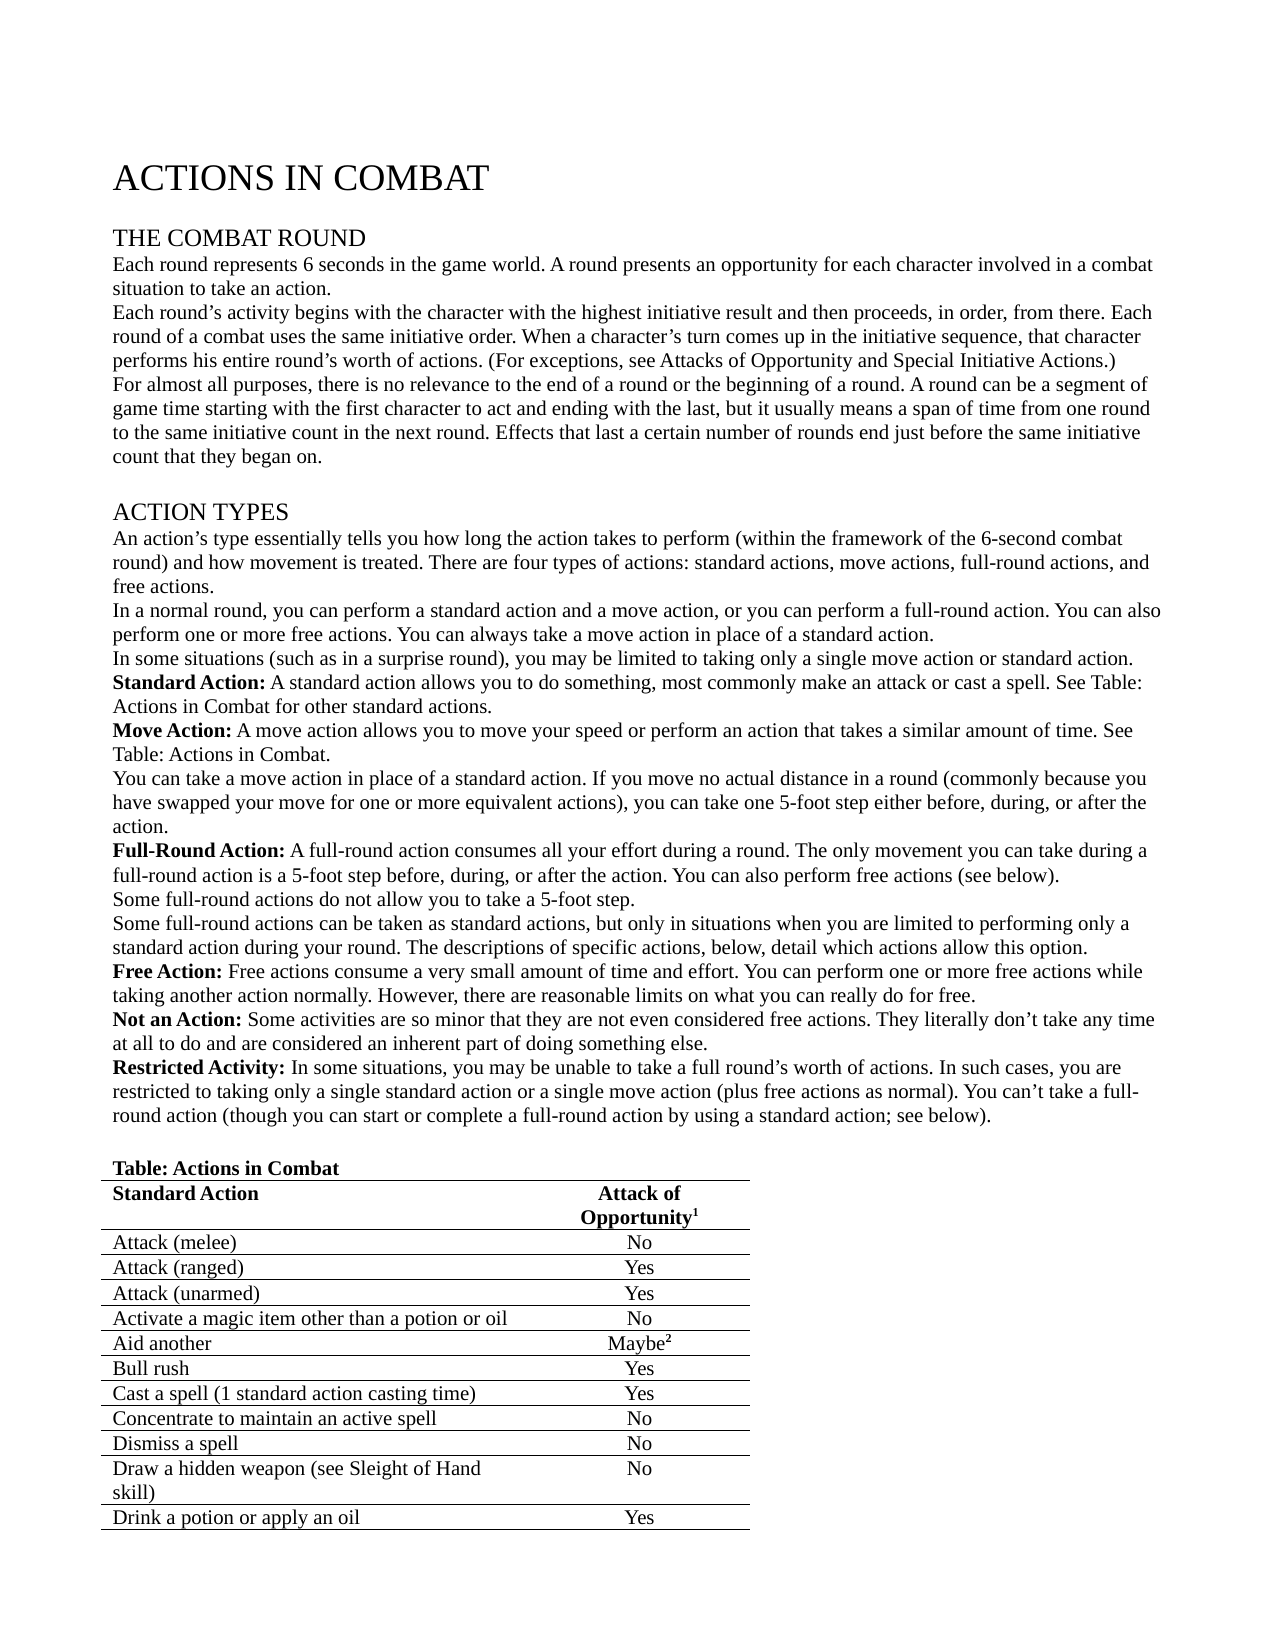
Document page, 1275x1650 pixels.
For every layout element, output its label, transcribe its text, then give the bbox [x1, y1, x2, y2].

table_cell Attack (ranged) [101, 1255, 529, 1279]
table_cell Activate a magic item other than a potion or oil [101, 1306, 529, 1329]
text In some situations (such as in a surprise round), you may be limited to taking only a single move action or standard action. [112, 646, 1162, 670]
text ACTION TYPES [112, 497, 1162, 526]
table_cell Aid another [101, 1331, 529, 1355]
text Some full-round actions can be taken as standard actions, but only in situations when you are limited to performing only a standard action during your round. The descriptions of specific actions, below, detail which actions allow this option. [112, 911, 1162, 959]
table_cell Yes [529, 1356, 750, 1380]
table_cell Cast a spell (1 standard action casting time) [101, 1381, 529, 1405]
table_cell No [529, 1431, 750, 1455]
text For almost all purposes, there is no relevance to the end of a round or the beginning of a round. A round can be a segment of game time starting with the first character to act and ending with the last, but it usually means a span of time from one round to the same initiative count in the next round. Effects that last a certain number of rounds end just before the same initiative count that they began on. [112, 372, 1162, 468]
table_cell Maybe2 [529, 1331, 750, 1355]
text Each round’s activity begins with the character with the highest initiative result and then proceeds, in order, from there. Each round of a combat uses the same initiative order. When a character’s turn comes up in the initiative sequence, that character performs his entire round’s worth of actions. (For exceptions, see Attacks of Opportunity and Special Initiative Actions.) [112, 300, 1162, 372]
table_cell Yes [529, 1381, 750, 1405]
table_cell Attack (melee) [101, 1230, 529, 1254]
table_cell Dismiss a spell [101, 1431, 529, 1455]
text ACTIONS IN COMBAT [112, 156, 1162, 199]
text Standard Action: A standard action allows you to do something, most commonly make an attack or cast a spell. See Table: Actions in Combat for other standard actions. [112, 670, 1162, 718]
text Not an Action: Some activities are so minor that they are not even considered free actions. They literally don’t take any time at all to do and are considered an inherent part of doing something else. [112, 1007, 1162, 1055]
table_cell No [529, 1230, 750, 1254]
table_cell Attack (unarmed) [101, 1280, 529, 1304]
table_cell Yes [529, 1505, 750, 1529]
table_cell Bull rush [101, 1356, 529, 1380]
table_header [529, 1156, 750, 1180]
table_cell Concentrate to maintain an active spell [101, 1406, 529, 1430]
text In a normal round, you can perform a standard action and a move action, or you can perform a full-round action. You can also perform one or more free actions. You can always take a move action in place of a standard action. [112, 598, 1162, 646]
table_cell Draw a hidden weapon (see Sleight of Hand skill) [101, 1456, 529, 1504]
text Restricted Activity: In some situations, you may be unable to take a full round’s worth of actions. In such cases, you are restricted to taking only a single standard action or a single move action (plus free actions as normal). You can’t take a full-round action (though you can start or complete a full-round action by using a standard action; see below). [112, 1055, 1162, 1127]
text THE COMBAT ROUND [112, 223, 1162, 252]
text Each round represents 6 seconds in the game world. A round presents an opportunity for each character involved in a combat situation to take an action. [112, 252, 1162, 300]
table_header Table: Actions in Combat [101, 1156, 529, 1180]
text Move Action: A move action allows you to move your speed or perform an action that takes a similar amount of time. See Table: Actions in Combat. [112, 718, 1162, 766]
table_cell Standard Action [101, 1181, 529, 1229]
text You can take a move action in place of a standard action. If you move no actual distance in a round (commonly because you have swapped your move for one or more equivalent actions), you can take one 5-foot step either before, during, or after the action. [112, 766, 1162, 838]
table_cell Drink a potion or apply an oil [101, 1505, 529, 1529]
text Full-Round Action: A full-round action consumes all your effort during a round. The only movement you can take during a full-round action is a 5-foot step before, during, or after the action. You can also perform free actions (see below). [112, 838, 1162, 887]
text Some full-round actions do not allow you to take a 5-foot step. [112, 887, 1162, 911]
table_cell Attack of Opportunity1 [529, 1181, 750, 1229]
text Free Action: Free actions consume a very small amount of time and effort. You can perform one or more free actions while taking another action normally. However, there are reasonable limits on what you can really do for free. [112, 959, 1162, 1007]
table_cell Yes [529, 1255, 750, 1279]
table_cell No [529, 1406, 750, 1430]
table_cell No [529, 1306, 750, 1329]
text An action’s type essentially tells you how long the action takes to perform (within the framework of the 6-second combat round) and how movement is treated. There are four types of actions: standard actions, move actions, full-round actions, and free actions. [112, 526, 1162, 598]
table_cell Yes [529, 1280, 750, 1304]
table_cell No [529, 1456, 750, 1504]
